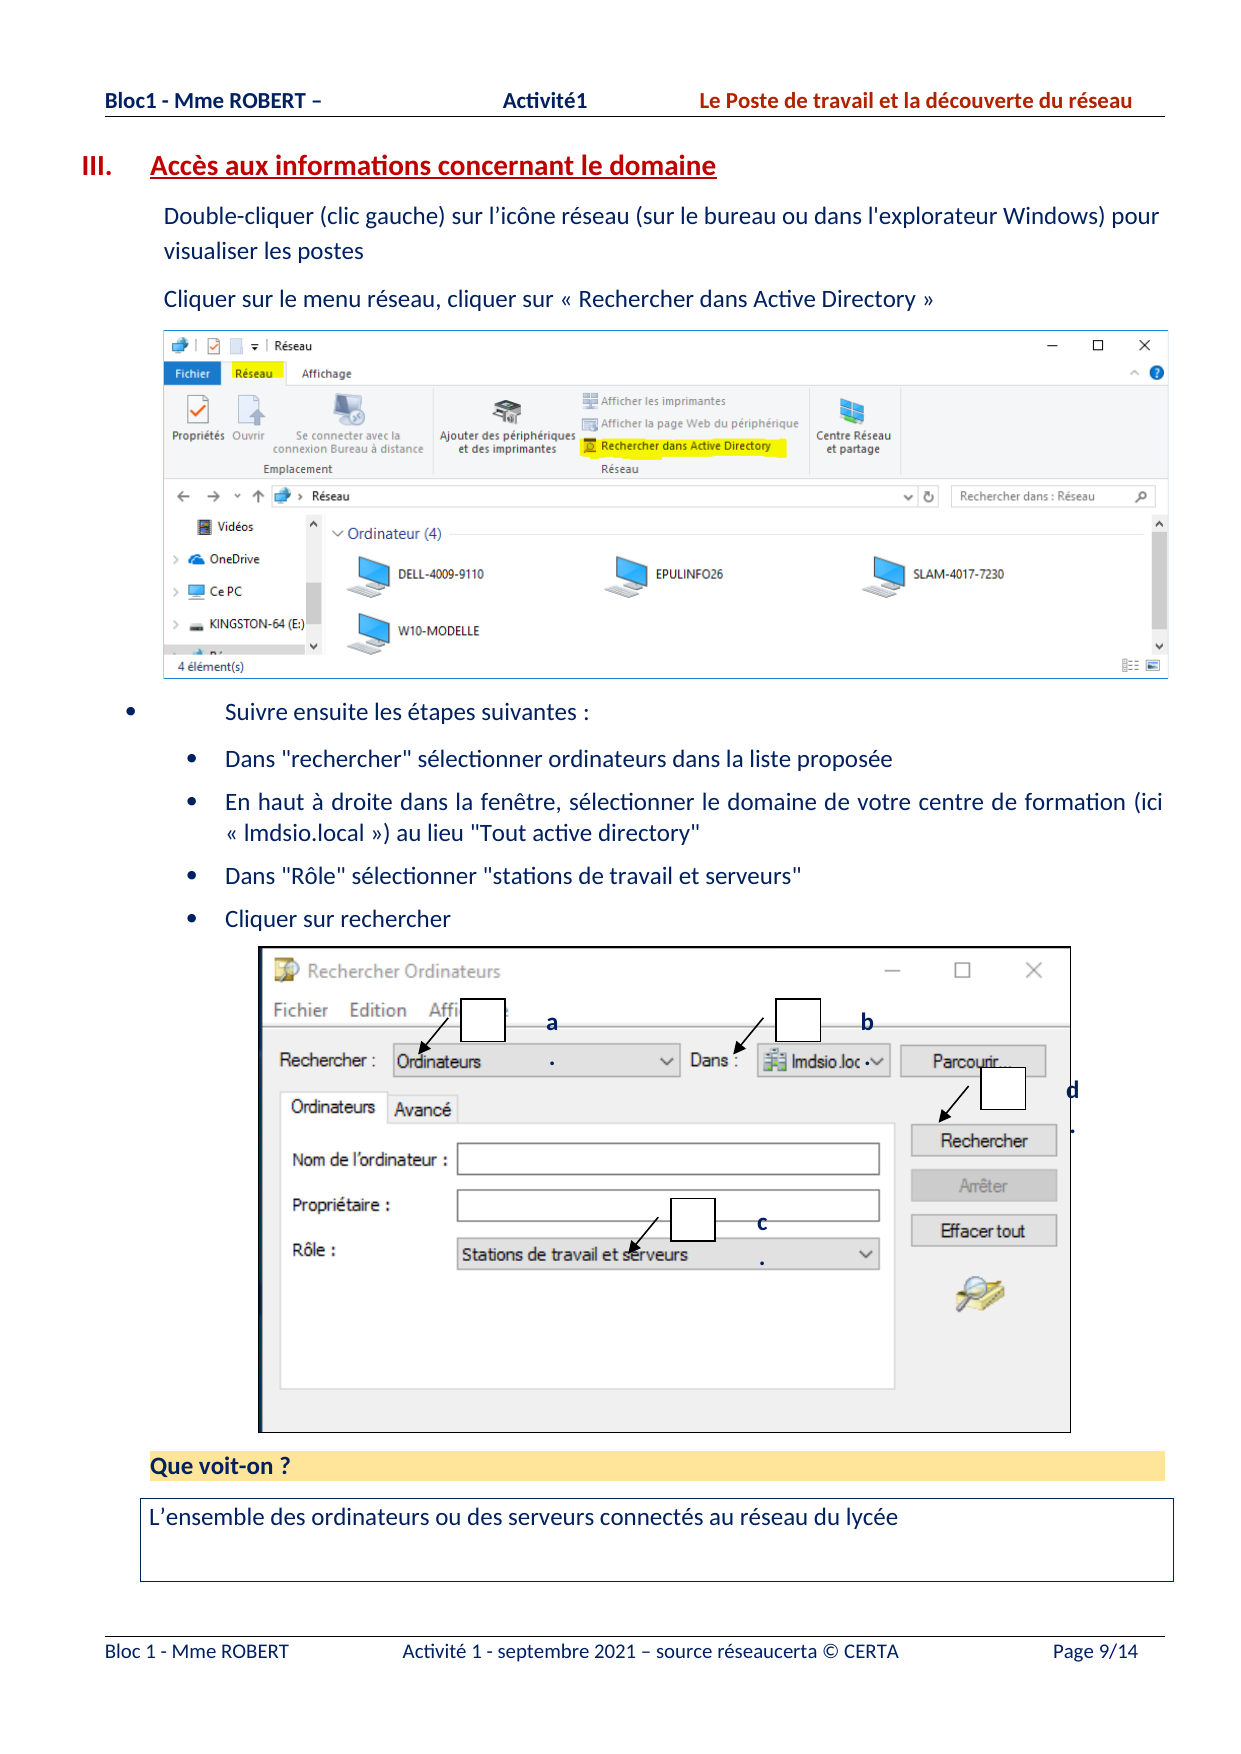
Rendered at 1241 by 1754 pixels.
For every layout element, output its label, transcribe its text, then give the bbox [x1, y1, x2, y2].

text Double-cliquer (clic gauche) sur l’icône réseau (sur le bureau ou dans l'explorateur Windows) pour visualiser les postes [164, 201, 1165, 266]
text L’ensemble des ordinateurs ou des serveurs connectés au réseau du lycée [141, 1499, 1173, 1532]
text Que voit-on ? [150, 1451, 1165, 1481]
picture [163, 330, 1169, 679]
list Dans "Rôle" sélectionner "stations de travail et serveurs" [187, 860, 1165, 891]
picture [259, 948, 1070, 1432]
list En haut à droite dans la fenêtre, sélectionner le domaine de votre centre de formation (ici « lmdsio.local ») au lieu "Tout active directory" [187, 786, 1165, 847]
list Dans "rechercher" sélectionner ordinateurs dans la liste proposée [187, 743, 1165, 774]
list Cliquer sur rechercher [187, 903, 1165, 933]
subtitle Accès aux informations concernant le domaine [112, 147, 1165, 183]
text Cliquer sur le menu réseau, cliquer sur « Rechercher dans Active Directory » [164, 283, 1165, 313]
list Suivre ensuite les étapes suivantes : [126, 696, 1165, 726]
